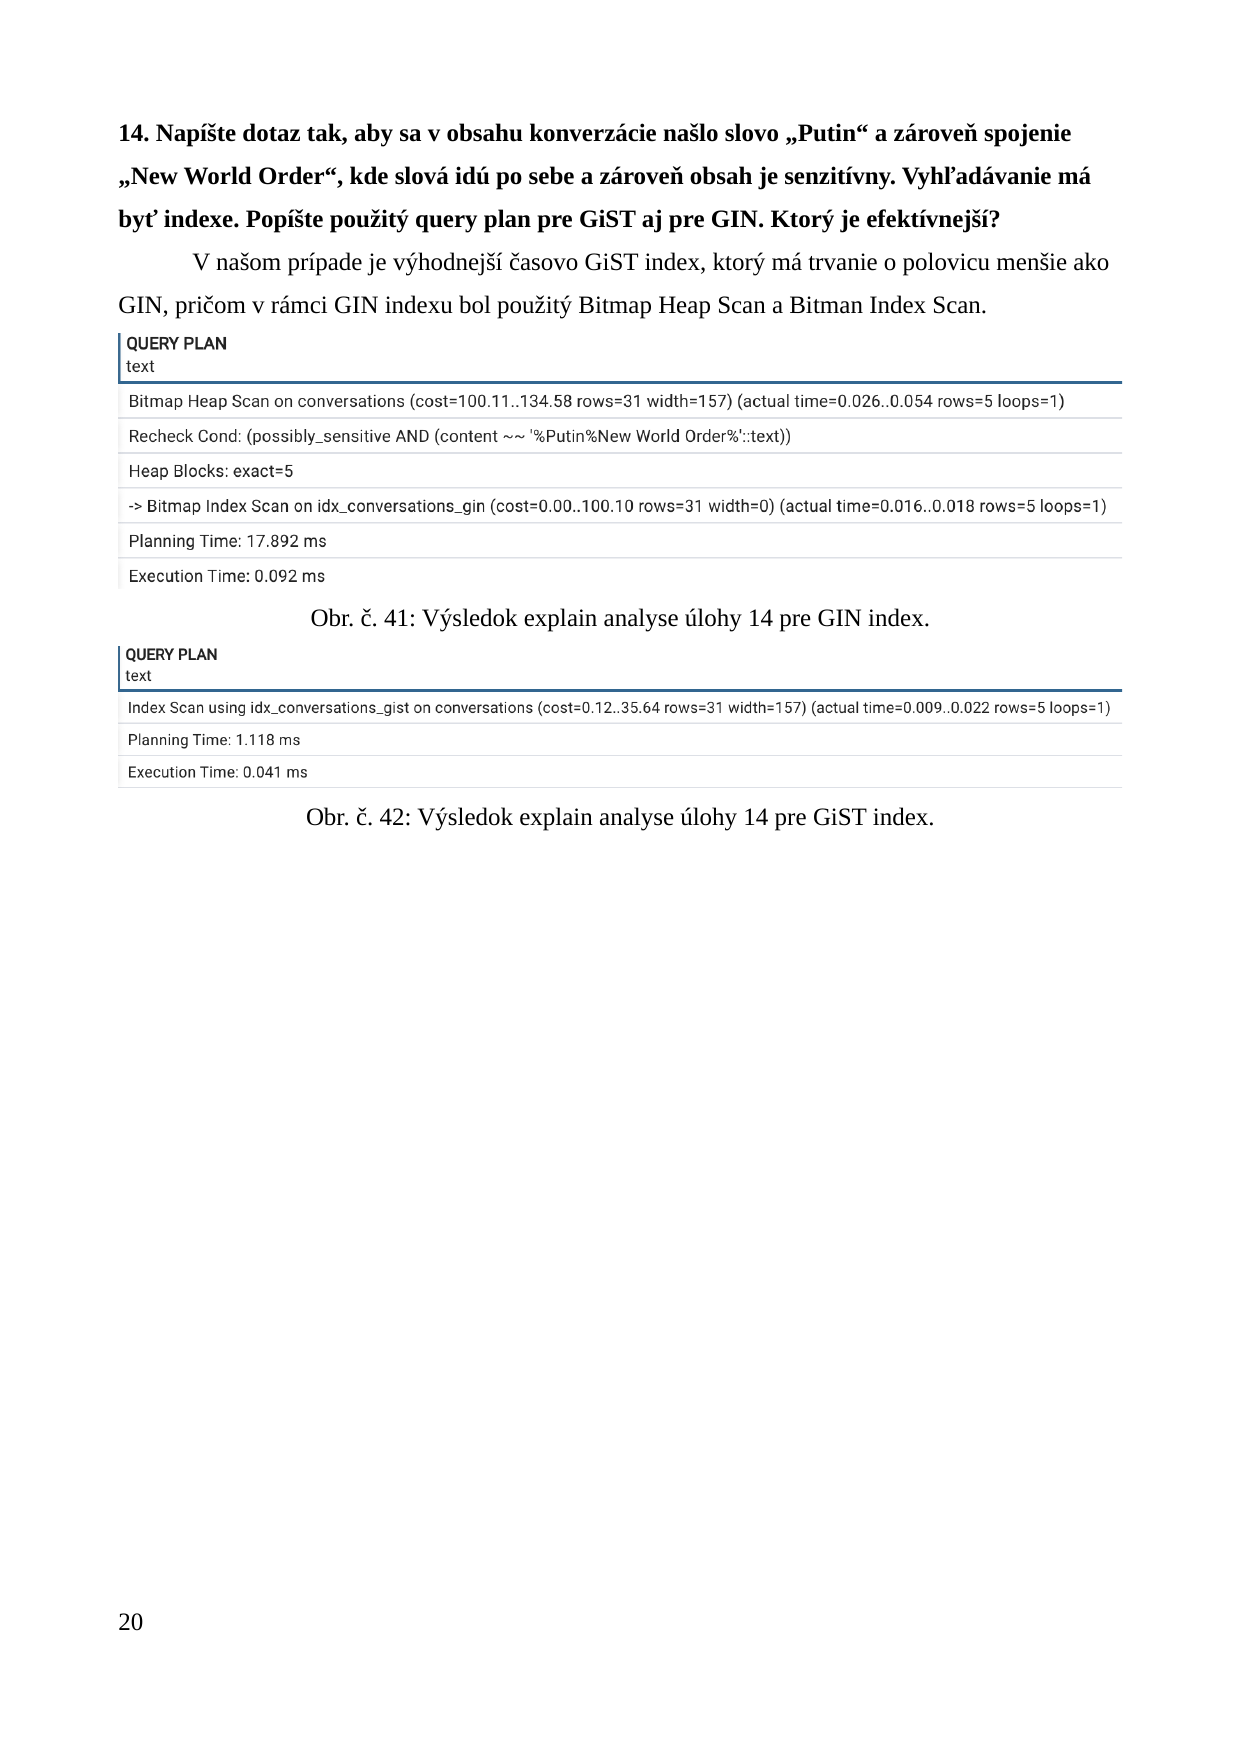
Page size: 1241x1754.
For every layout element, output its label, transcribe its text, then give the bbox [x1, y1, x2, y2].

picture [118, 646, 1123, 788]
picture [118, 333, 1123, 589]
text V našom prípade je výhodnejší časovo GiST index, ktorý má trvanie o polovicu menšie ako GIN, pričom v rámci GIN indexu bol použitý Bitmap Heap Scan a Bitman Index Scan. [118, 247, 1122, 319]
text „New World Order“, kde slová idú po sebe a zároveň obsah je senzitívny. Vyhľadávanie má [118, 161, 1122, 190]
text Obr. č. 41: Výsledok explain analyse úlohy 14 pre GIN index. [118, 603, 1122, 632]
text 14. Napíšte dotaz tak, aby sa v obsahu konverzácie našlo slovo „Putin“ a zároveň spojenie [118, 118, 1122, 147]
text byť indexe. Popíšte použitý query plan pre GiST aj pre GIN. Ktorý je efektívnejší? [118, 204, 1122, 233]
text Obr. č. 42: Výsledok explain analyse úlohy 14 pre GiST index. [118, 802, 1122, 831]
